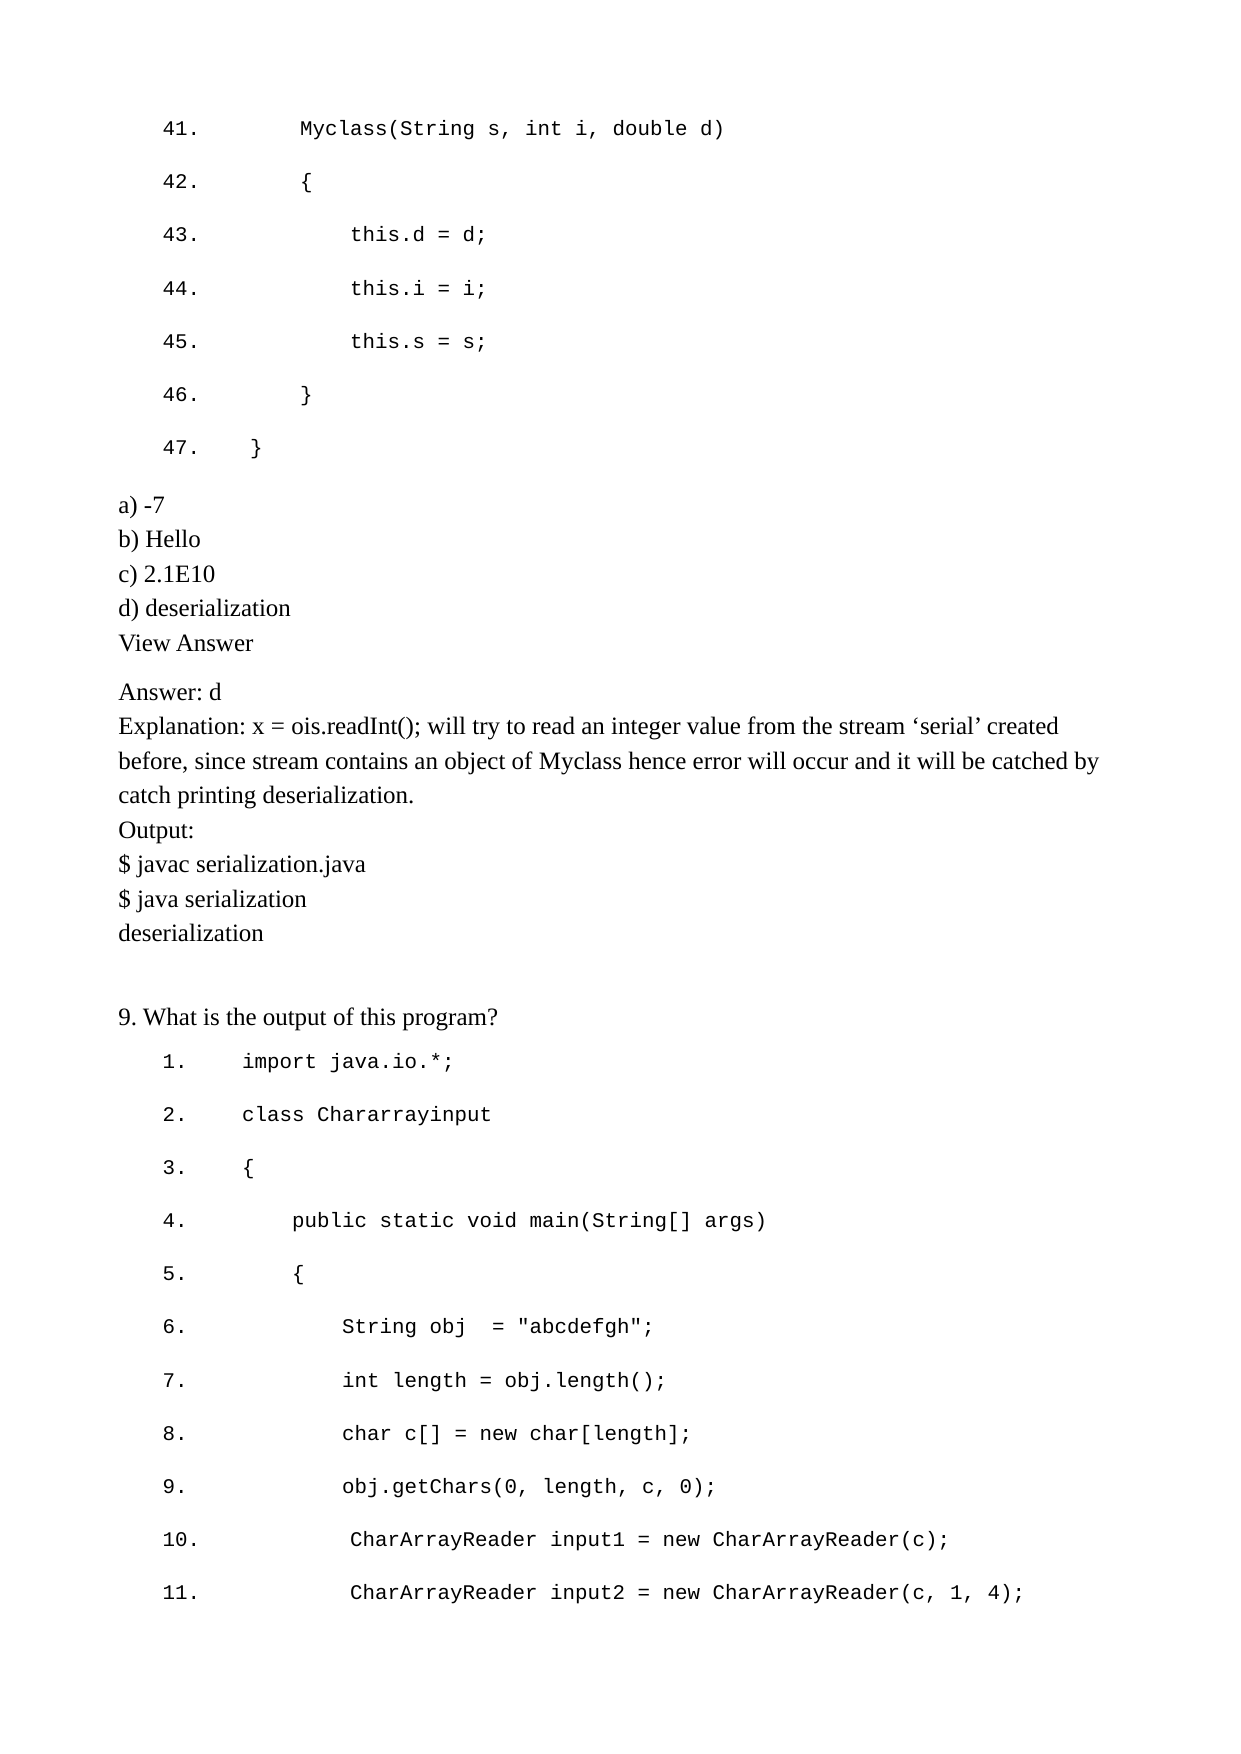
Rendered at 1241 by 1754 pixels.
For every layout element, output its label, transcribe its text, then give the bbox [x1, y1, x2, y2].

list class Chararrayinput [162, 1104, 1122, 1128]
list CharArrayReader input1 = new CharArrayReader(c); [162, 1529, 1122, 1553]
text 9. What is the output of this program? [118, 1002, 1122, 1031]
list Myclass(String s, int i, double d) [162, 118, 1122, 142]
list CharArrayReader input2 = new CharArrayReader(c, 1, 4); [162, 1582, 1122, 1606]
list this.s = s; [162, 331, 1122, 354]
list { [162, 1157, 1122, 1181]
list int length = obj.length(); [162, 1370, 1122, 1393]
list this.i = i; [162, 277, 1122, 301]
list } [162, 384, 1122, 407]
list this.d = d; [162, 224, 1122, 248]
list public static void main(String[] args) [162, 1210, 1122, 1234]
list { [162, 171, 1122, 195]
list obj.getChars(0, length, c, 0); [162, 1476, 1122, 1499]
text a) -7 b) Hello c) 2.1E10 d) deserialization View Answer [118, 490, 1122, 657]
list char c[] = new char[length]; [162, 1423, 1122, 1446]
list import java.io.*; [162, 1051, 1122, 1074]
text Answer: d Explanation: x = ois.readInt(); will try to read an integer value from the stream ‘serial’ created before, since stream contains an object of Myclass hence error will occur and it will be catched by catch printing deserialization. Output: $ javac serialization.java $ java serialization deserialization [118, 677, 1122, 982]
list } [162, 437, 1122, 461]
list { [162, 1263, 1122, 1287]
list String obj = "abcdefgh"; [162, 1317, 1122, 1340]
